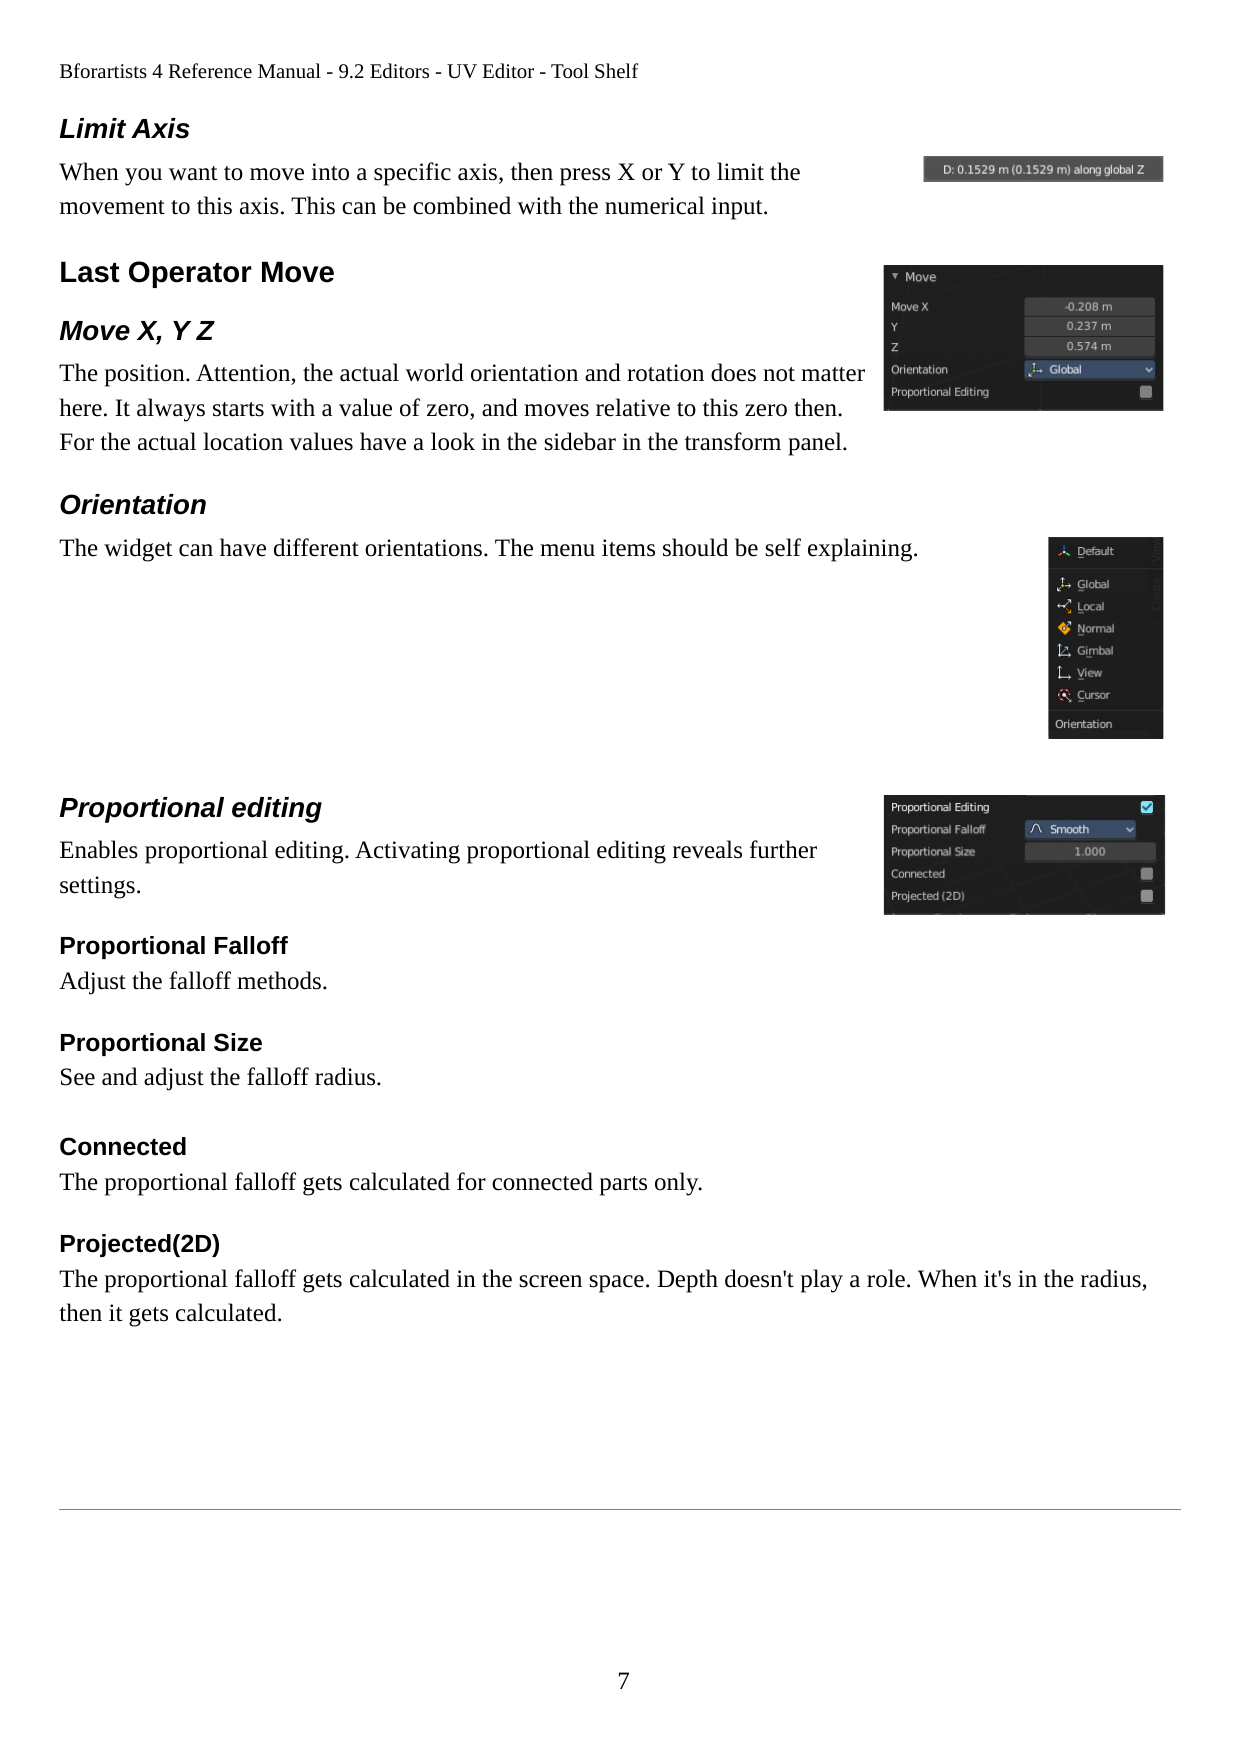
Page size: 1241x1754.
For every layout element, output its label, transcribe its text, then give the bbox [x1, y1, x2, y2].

subtitle [1164, 314, 1181, 346]
text Adjust the falloff methods. [59, 966, 1181, 995]
subtitle Connected [59, 1132, 1181, 1161]
text Enables proportional editing. Activating proportional editing reveals further settings. [59, 835, 883, 898]
picture [883, 265, 1164, 411]
subtitle Move X, Y Z [59, 314, 883, 346]
subtitle Last Operator Move [59, 255, 1181, 289]
subtitle Proportional Size [59, 1028, 1181, 1056]
subtitle Proportional editing [59, 791, 1181, 823]
subtitle Limit Axis [59, 113, 1181, 144]
text The proportional falloff gets calculated for connected parts only. [59, 1167, 1181, 1196]
text When you want to move into a specific axis, then press X or Y to limit the movement to this axis. This can be combined with the numerical input. [59, 157, 1181, 220]
subtitle Orientation [59, 489, 1181, 521]
subtitle Proportional Falloff [59, 931, 1181, 960]
picture [923, 156, 1164, 182]
picture [883, 795, 1166, 915]
text The widget can have different orientations. The menu items should be self explaining. [59, 533, 1181, 562]
text The position. Attention, the actual world orientation and rotation does not matter here. It always starts with a value of zero, and moves relative to this zero then. For the actual location values have a look in the sidebar in the transform panel. [59, 358, 1181, 456]
subtitle Projected(2D) [59, 1229, 1181, 1257]
text See and adjust the falloff radius. [59, 1062, 1181, 1091]
text The proportional falloff gets calculated in the screen space. Depth doesn't play a role. When it's in the radius, then it gets calculated. [59, 1264, 1181, 1327]
picture [1048, 537, 1164, 739]
